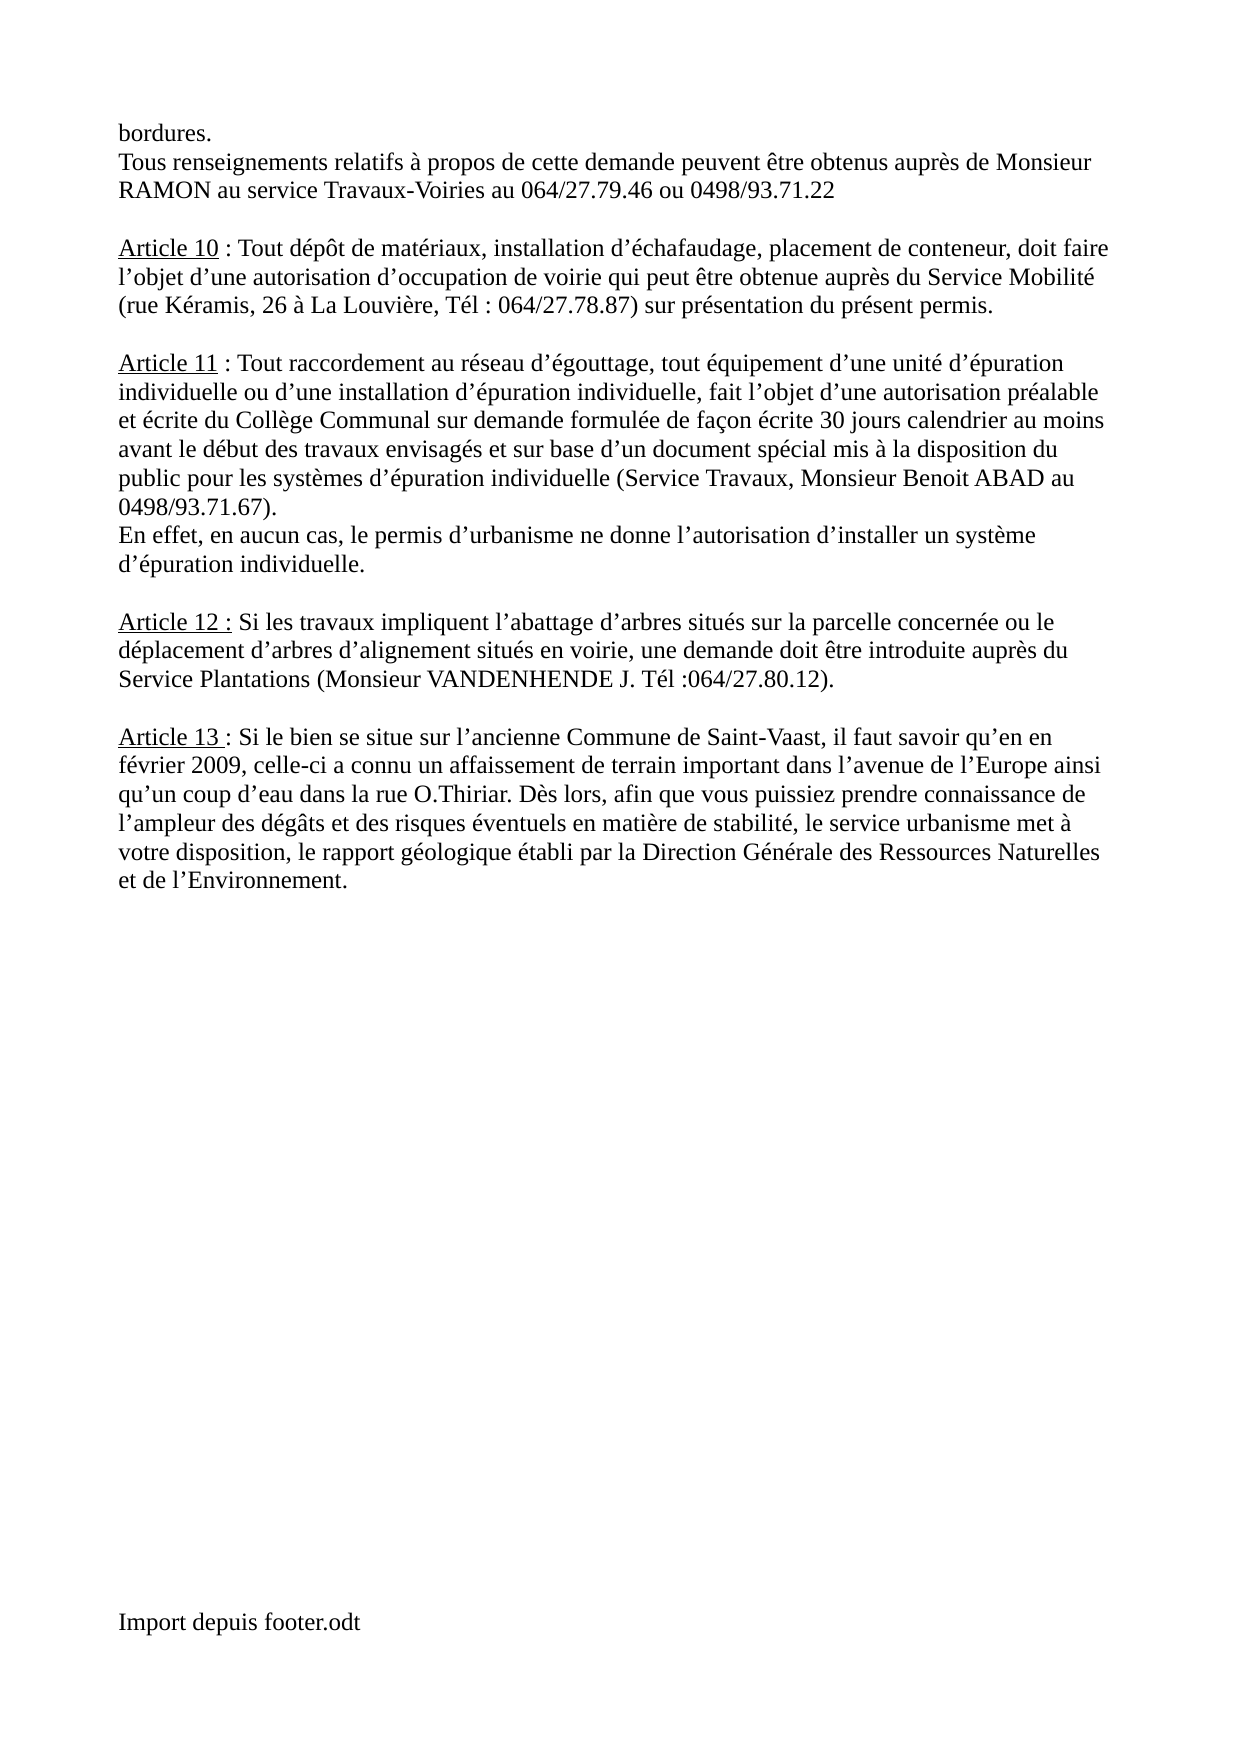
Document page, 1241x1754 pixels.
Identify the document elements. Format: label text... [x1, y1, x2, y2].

text En effet, en aucun cas, le permis d’urbanisme ne donne l’autorisation d’installer un système d’épuration individuelle. [118, 521, 1122, 578]
text Article 10 : Tout dépôt de matériaux, installation d’échafaudage, placement de conteneur, doit faire l’objet d’une autorisation d’occupation de voirie qui peut être obtenue auprès du Service Mobilité (rue Kéramis, 26 à La Louvière, Tél : 064/27.78.87) sur présentation du présent permis. [118, 233, 1122, 319]
text Tous renseignements relatifs à propos de cette demande peuvent être obtenus auprès de Monsieur RAMON au service Travaux-Voiries au 064/27.79.46 ou 0498/93.71.22 [118, 147, 1122, 204]
text Article 13 : Si le bien se situe sur l’ancienne Commune de Saint-Vaast, il faut savoir qu’en en février 2009, celle-ci a connu un affaissement de terrain important dans l’avenue de l’Europe ainsi qu’un coup d’eau dans la rue O.Thiriar. Dès lors, afin que vous puissiez prendre connaissance de l’ampleur des dégâts et des risques éventuels en matière de stabilité, le service urbanisme met à votre disposition, le rapport géologique établi par la Direction Générale des Ressources Naturelles et de l’Environnement. [118, 722, 1122, 894]
text bordures. [118, 118, 1122, 147]
text Article 11 : Tout raccordement au réseau d’égouttage, tout équipement d’une unité d’épuration individuelle ou d’une installation d’épuration individuelle, fait l’objet d’une autorisation préalable et écrite du Collège Communal sur demande formulée de façon écrite 30 jours calendrier au moins avant le début des travaux envisagés et sur base d’un document spécial mis à la disposition du public pour les systèmes d’épuration individuelle (Service Travaux, Monsieur Benoit ABAD au 0498/93.71.67). [118, 348, 1122, 521]
text Article 12 : Si les travaux impliquent l’abattage d’arbres situés sur la parcelle concernée ou le déplacement d’arbres d’alignement situés en voirie, une demande doit être introduite auprès du Service Plantations (Monsieur VANDENHENDE J. Tél :064/27.80.12). [118, 607, 1122, 693]
